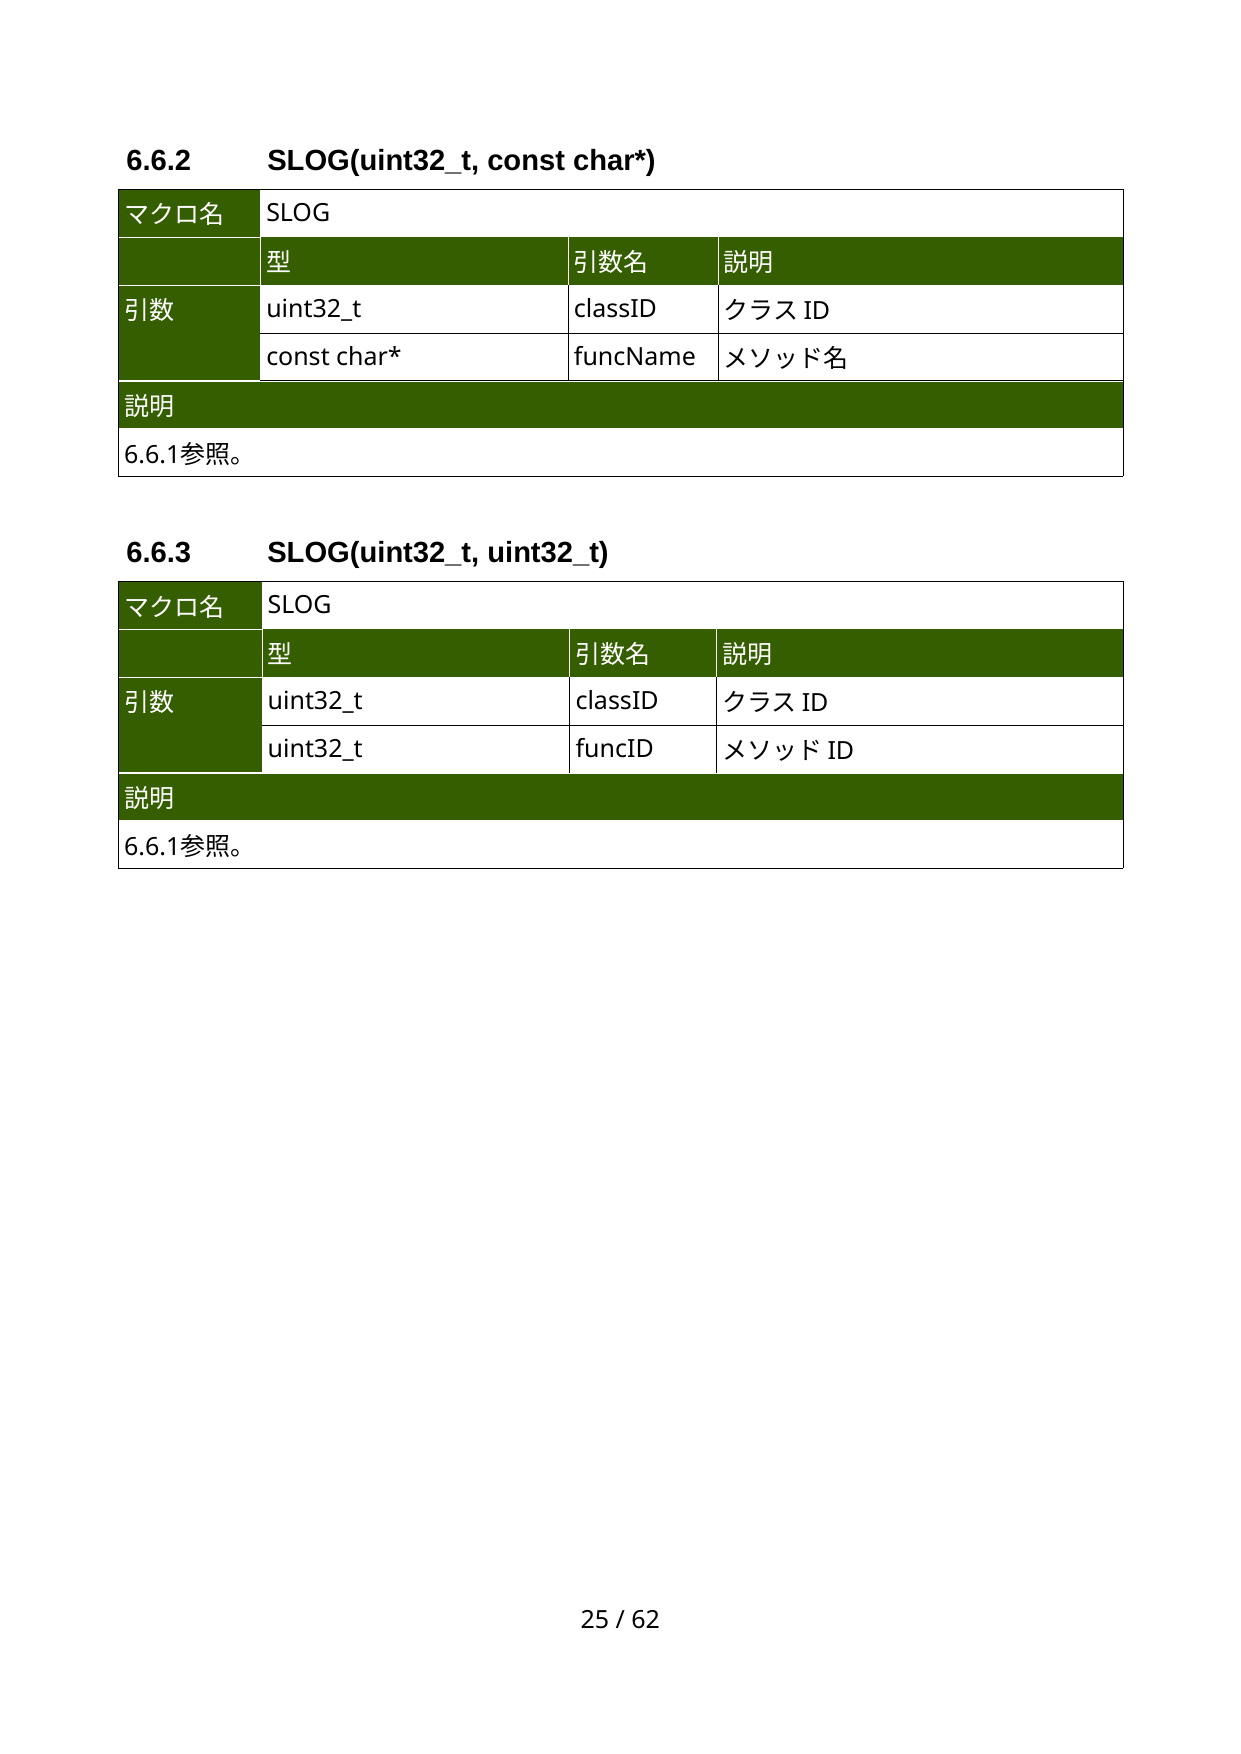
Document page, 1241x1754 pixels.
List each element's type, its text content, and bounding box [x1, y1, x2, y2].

table_header マクロ名 [119, 582, 262, 629]
table_cell 説明 [719, 237, 1123, 285]
table_cell 6.6.1参照。 [119, 428, 1123, 476]
table_cell 引数名 [569, 237, 718, 285]
table_cell classID [569, 285, 718, 333]
table_cell 型 [261, 237, 568, 285]
table_cell [119, 334, 260, 380]
table_header マクロ名 [119, 190, 260, 237]
table_cell 引数 [119, 678, 262, 725]
table_cell [119, 726, 262, 772]
table_cell 引数 [119, 286, 260, 333]
table_cell 説明 [717, 629, 1123, 677]
subtitle SLOG(uint32_t, const char*) [118, 143, 1122, 177]
table_cell const char* [260, 334, 568, 380]
table_cell [119, 630, 262, 677]
table_header 説明 [119, 382, 1123, 428]
table_cell funcName [569, 334, 718, 380]
table_cell クラスID [717, 677, 1123, 725]
table_header SLOG [260, 190, 1123, 237]
table_cell uint32_t [260, 285, 568, 333]
table_cell 引数名 [570, 629, 716, 677]
table_cell uint32_t [262, 726, 569, 772]
table_cell クラスID [719, 285, 1123, 333]
table_cell メソッドID [717, 726, 1123, 772]
table_header 説明 [119, 774, 1123, 820]
table_cell [119, 238, 260, 285]
table_header SLOG [262, 582, 1123, 629]
table_cell classID [570, 677, 716, 725]
subtitle SLOG(uint32_t, uint32_t) [118, 535, 1122, 569]
table_cell メソッド名 [719, 334, 1123, 380]
table_cell 型 [263, 629, 569, 677]
table_cell uint32_t [262, 677, 569, 725]
table_cell funcID [570, 726, 716, 772]
table_cell 6.6.1参照。 [119, 820, 1123, 868]
